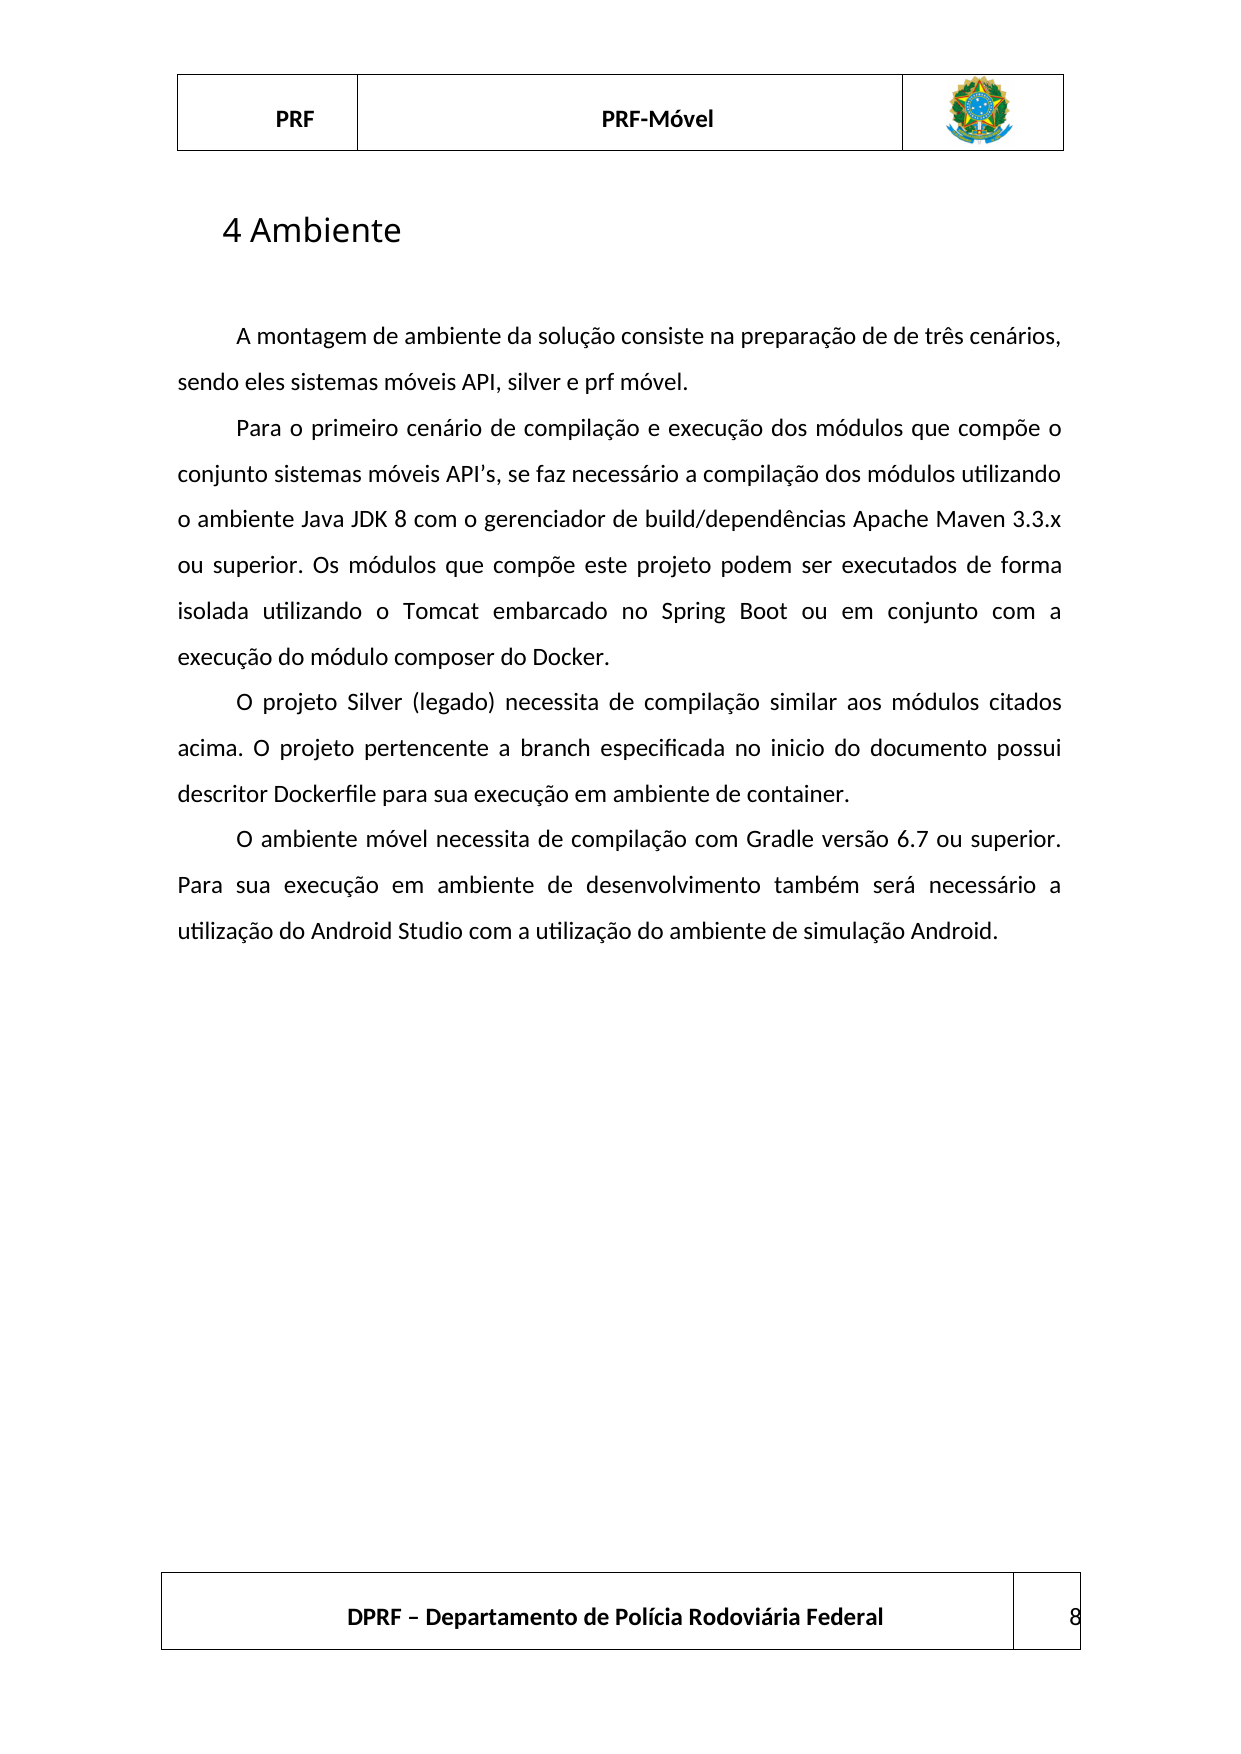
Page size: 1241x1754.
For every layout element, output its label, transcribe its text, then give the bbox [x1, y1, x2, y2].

text O ambiente móvel necessita de compilação com Gradle versão 6.7 ou superior. Para sua execução em ambiente de desenvolvimento também será necessário a utilização do Android Studio com a utilização do ambiente de simulação Android. [177, 900, 1063, 946]
text Para o primeiro cenário de compilação e execução dos módulos que compõe o conjunto sistemas móveis API’s, se faz necessário a compilação dos módulos utilizando o ambiente Java JDK 8 com o gerenciador de build/dependências Apache Maven 3.3.x ou superior. Os módulos que compõe este projeto podem ser executados de forma isolada utilizando o Tomcat embarcado no Spring Boot ou em conjunto com a execução do módulo composer do Docker. [177, 625, 1063, 671]
text O projeto Silver (legado) necessita de compilação similar aos módulos citados acima. O projeto pertencente a branch especificada no inicio do documento possui descritor Dockerfile para sua execução em ambiente de container. [177, 763, 1063, 808]
text O ambiente móvel necessita de compilação com Gradle versão 6.7 ou superior. Para sua execução em ambiente de desenvolvimento também será necessário a utilização do Android Studio com a utilização do ambiente de simulação Android. [177, 823, 1063, 869]
text Para o primeiro cenário de compilação e execução dos módulos que compõe o conjunto sistemas móveis API’s, se faz necessário a compilação dos módulos utilizando o ambiente Java JDK 8 com o gerenciador de build/dependências Apache Maven 3.3.x ou superior. Os módulos que compõe este projeto podem ser executados de forma isolada utilizando o Tomcat embarcado no Spring Boot ou em conjunto com a execução do módulo composer do Docker. [177, 534, 1063, 549]
text O projeto Silver (legado) necessita de compilação similar aos módulos citados acima. O projeto pertencente a branch especificada no inicio do documento possui descritor Dockerfile para sua execução em ambiente de container. [177, 686, 1063, 732]
text A montagem de ambiente da solução consiste na preparação de de três cenários, sendo eles sistemas móveis API, silver e prf móvel. [177, 321, 1063, 397]
subtitle 4 Ambiente [177, 207, 222, 252]
text Para o primeiro cenário de compilação e execução dos módulos que compõe o conjunto sistemas móveis API’s, se faz necessário a compilação dos módulos utilizando o ambiente Java JDK 8 com o gerenciador de build/dependências Apache Maven 3.3.x ou superior. Os módulos que compõe este projeto podem ser executados de forma isolada utilizando o Tomcat embarcado no Spring Boot ou em conjunto com a execução do módulo composer do Docker. [177, 488, 1063, 504]
picture [944, 75, 1020, 149]
text Para o primeiro cenário de compilação e execução dos módulos que compõe o conjunto sistemas móveis API’s, se faz necessário a compilação dos módulos utilizando o ambiente Java JDK 8 com o gerenciador de build/dependências Apache Maven 3.3.x ou superior. Os módulos que compõe este projeto podem ser executados de forma isolada utilizando o Tomcat embarcado no Spring Boot ou em conjunto com a execução do módulo composer do Docker. [177, 580, 1063, 595]
subtitle 4 Ambiente [402, 207, 1063, 252]
text Para o primeiro cenário de compilação e execução dos módulos que compõe o conjunto sistemas móveis API’s, se faz necessário a compilação dos módulos utilizando o ambiente Java JDK 8 com o gerenciador de build/dependências Apache Maven 3.3.x ou superior. Os módulos que compõe este projeto podem ser executados de forma isolada utilizando o Tomcat embarcado no Spring Boot ou em conjunto com a execução do módulo composer do Docker. [177, 412, 1063, 458]
